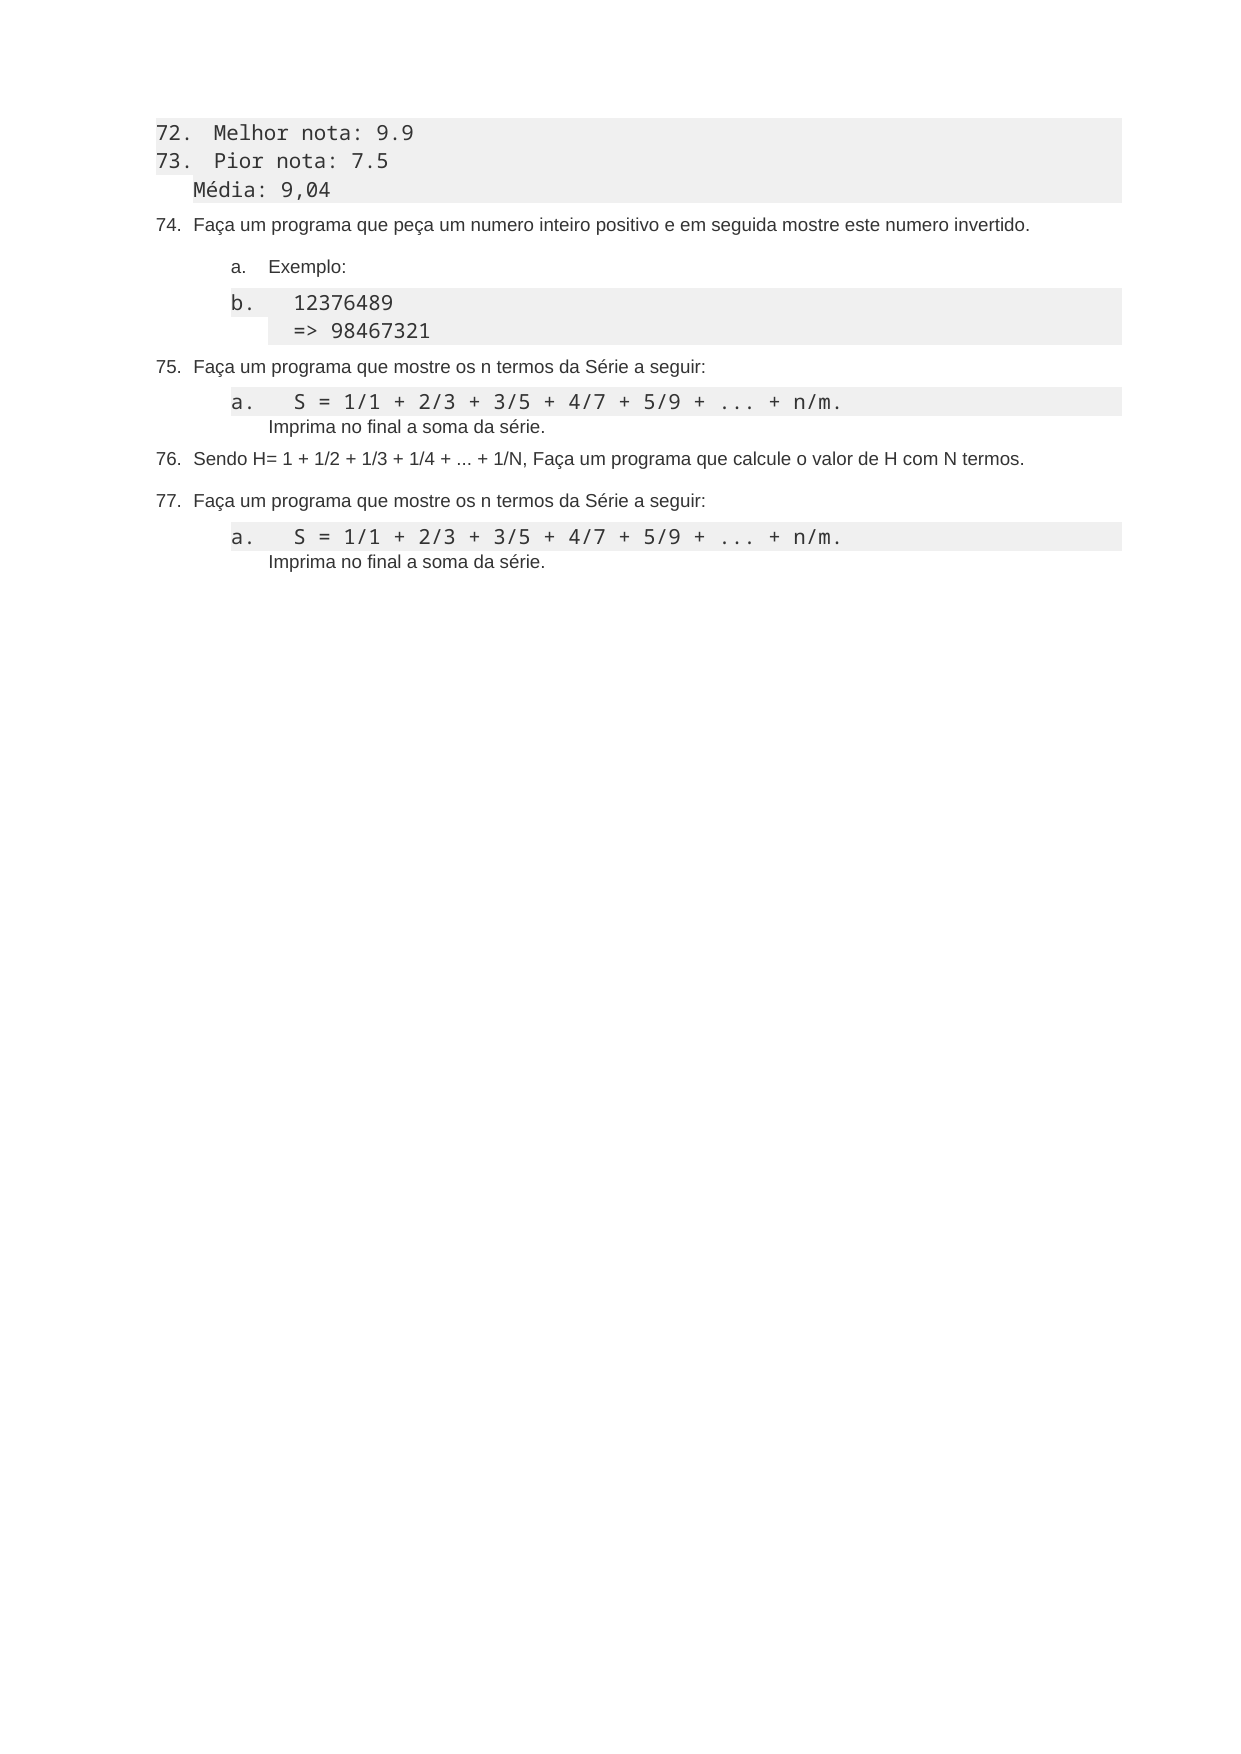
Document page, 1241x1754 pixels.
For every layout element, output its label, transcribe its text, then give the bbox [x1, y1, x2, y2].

list 12376489 [231, 288, 1122, 317]
list Sendo H= 1 + 1/2 + 1/3 + 1/4 + ... + 1/N, Faça um programa que calcule o valor de H com N termos. [156, 448, 1122, 469]
list Melhor nota: 9.9 [156, 118, 1122, 147]
list Faça um programa que mostre os n termos da Série a seguir: [156, 490, 1122, 512]
text Média: 9,04 [193, 175, 1122, 203]
text Imprima no final a soma da série. [268, 416, 1122, 437]
list Pior nota: 7.5 [156, 147, 1122, 175]
text Imprima no final a soma da série. [268, 551, 1122, 572]
list Faça um programa que mostre os n termos da Série a seguir: [156, 356, 1122, 377]
list Exemplo: [231, 256, 1122, 278]
list S = 1/1 + 2/3 + 3/5 + 4/7 + 5/9 + ... + n/m. [231, 522, 1122, 551]
list Faça um programa que peça um numero inteiro positivo e em seguida mostre este numero invertido. [156, 214, 1122, 235]
list S = 1/1 + 2/3 + 3/5 + 4/7 + 5/9 + ... + n/m. [231, 387, 1122, 416]
text => 98467321 [268, 317, 1122, 345]
